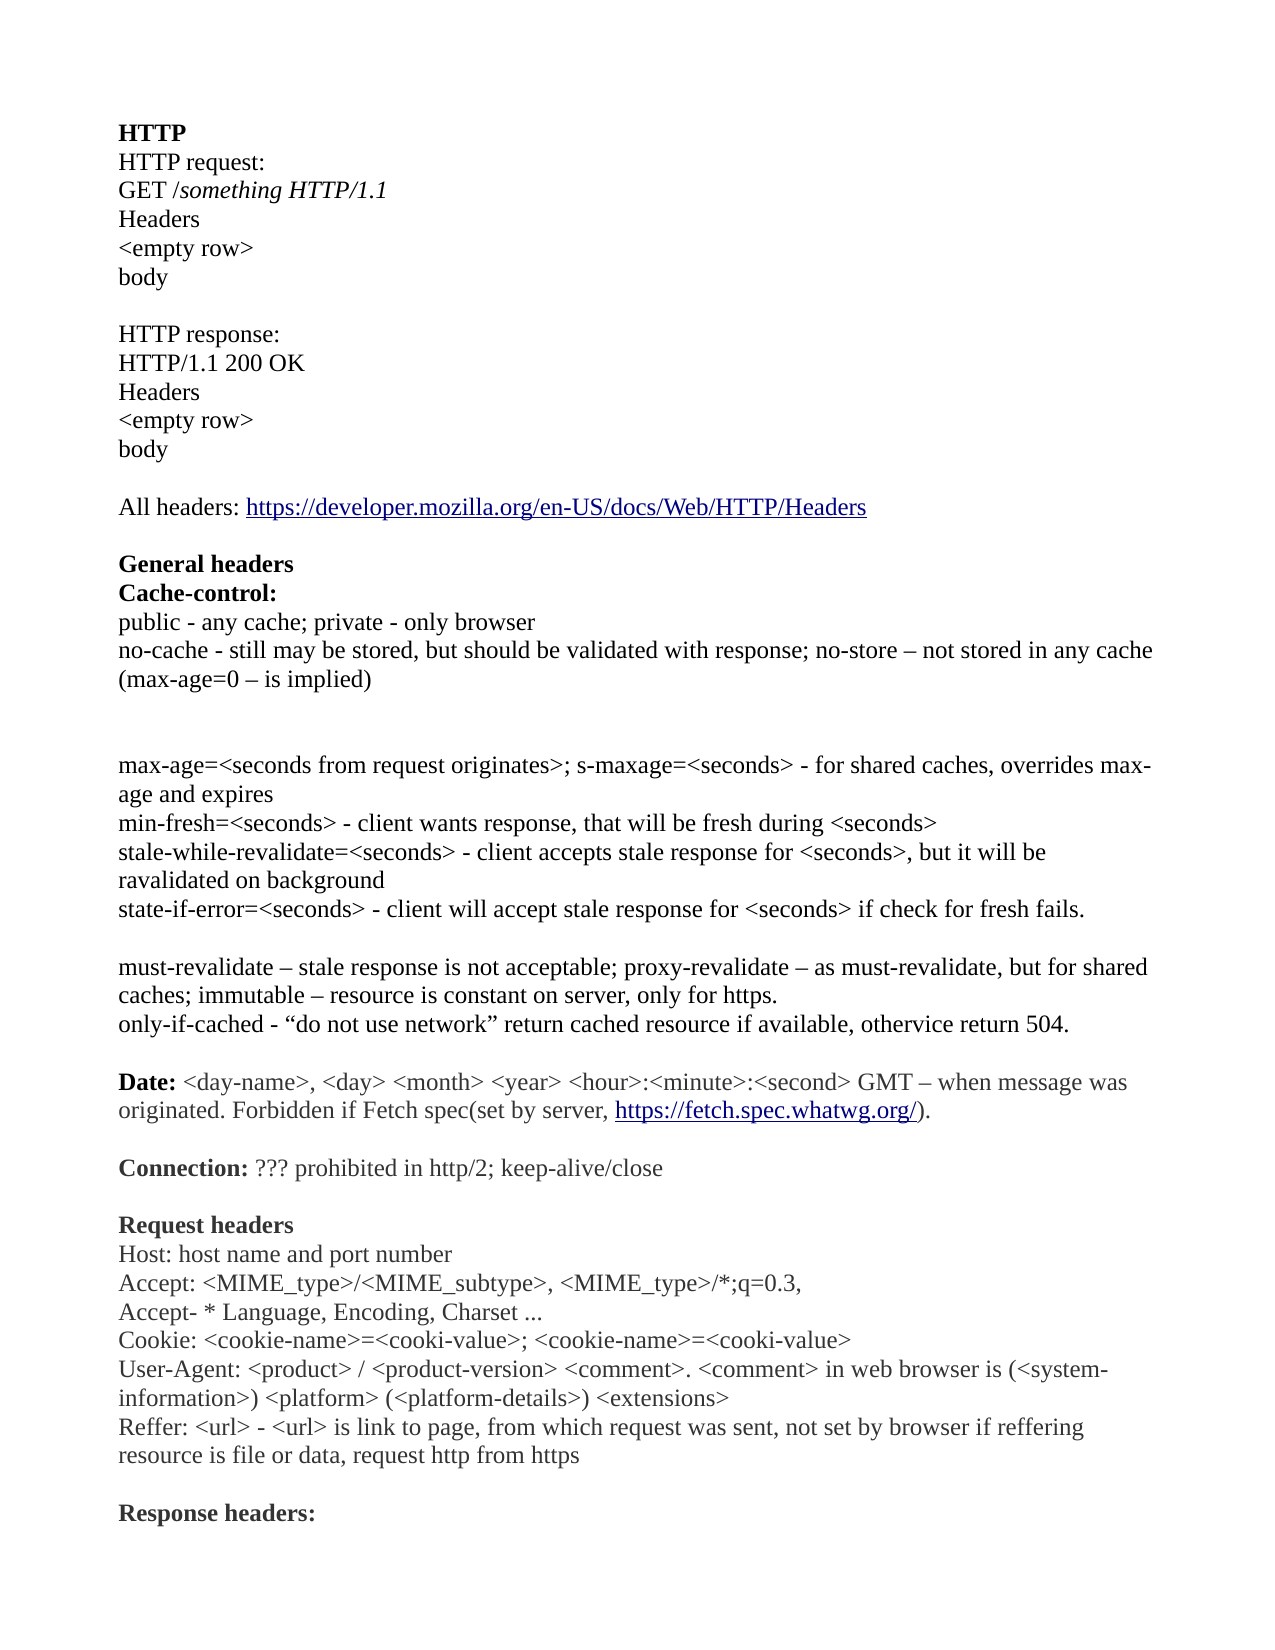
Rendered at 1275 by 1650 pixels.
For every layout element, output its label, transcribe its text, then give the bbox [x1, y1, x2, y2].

text General headers [118, 549, 1157, 578]
text max-age=<seconds from request originates>; s-maxage=<seconds> - for shared caches, overrides max-age and expires [118, 751, 1157, 808]
text GET /something HTTP/1.1 [118, 176, 1157, 204]
text Cache-control: [118, 578, 1157, 607]
text only-if-cached - “do not use network” return cached resource if available, othervice return 504. [118, 1009, 1157, 1038]
text All headers: https://developer.mozilla.org/en-US/docs/Web/HTTP/Headers [118, 492, 1157, 521]
text state-if-error=<seconds> - client will accept stale response for <seconds> if check for fresh fails. [118, 894, 1157, 923]
text Headers [118, 204, 1157, 233]
text HTTP response: [118, 319, 1157, 348]
text Reffer: <url> - <url> is link to page, from which request was sent, not set by browser if reffering resource is file or data, request http from https [118, 1412, 1157, 1469]
text <empty row> [118, 406, 1157, 434]
text Response headers: [118, 1498, 1157, 1527]
text Accept: <MIME_type>/<MIME_subtype>, <MIME_type>/*;q=0.3, [118, 1268, 1157, 1297]
text public - any cache; private - only browser [118, 607, 1157, 636]
text Headers [118, 377, 1157, 406]
text must-revalidate – stale response is not acceptable; proxy-revalidate – as must-revalidate, but for shared caches; immutable – resource is constant on server, only for https. [118, 952, 1157, 1009]
text Cookie: <cookie-name>=<cooki-value>; <cookie-name>=<cooki-value> [118, 1326, 1157, 1354]
text body [118, 262, 1157, 291]
text HTTP request: [118, 147, 1157, 176]
text User-Agent: <product> / <product-version> <comment>. <comment> in web browser is (<system-information>) <platform> (<platform-details>) <extensions> [118, 1354, 1157, 1412]
text Request headers [118, 1211, 1157, 1239]
text stale-while-revalidate=<seconds> - client accepts stale response for <seconds>, but it will be ravalidated on background [118, 837, 1157, 894]
text no-cache - still may be stored, but should be validated with response; no-store – not stored in any cache (max-age=0 – is implied) [118, 636, 1157, 693]
text min-fresh=<seconds> - client wants response, that will be fresh during <seconds> [118, 808, 1157, 837]
text <empty row> [118, 233, 1157, 262]
text HTTP [118, 118, 1157, 147]
text Date: <day-name>, <day> <month> <year> <hour>:<minute>:<second> GMT – when message was originated. Forbidden if Fetch spec(set by server, https://fetch.spec.whatwg.org/). [118, 1067, 1157, 1124]
text Connection: ??? prohibited in http/2; keep-alive/close [118, 1153, 1157, 1182]
text Accept- * Language, Encoding, Charset ... [118, 1297, 1157, 1326]
text HTTP/1.1 200 OK [118, 348, 1157, 377]
text body [118, 434, 1157, 463]
text Host: host name and port number [118, 1239, 1157, 1268]
